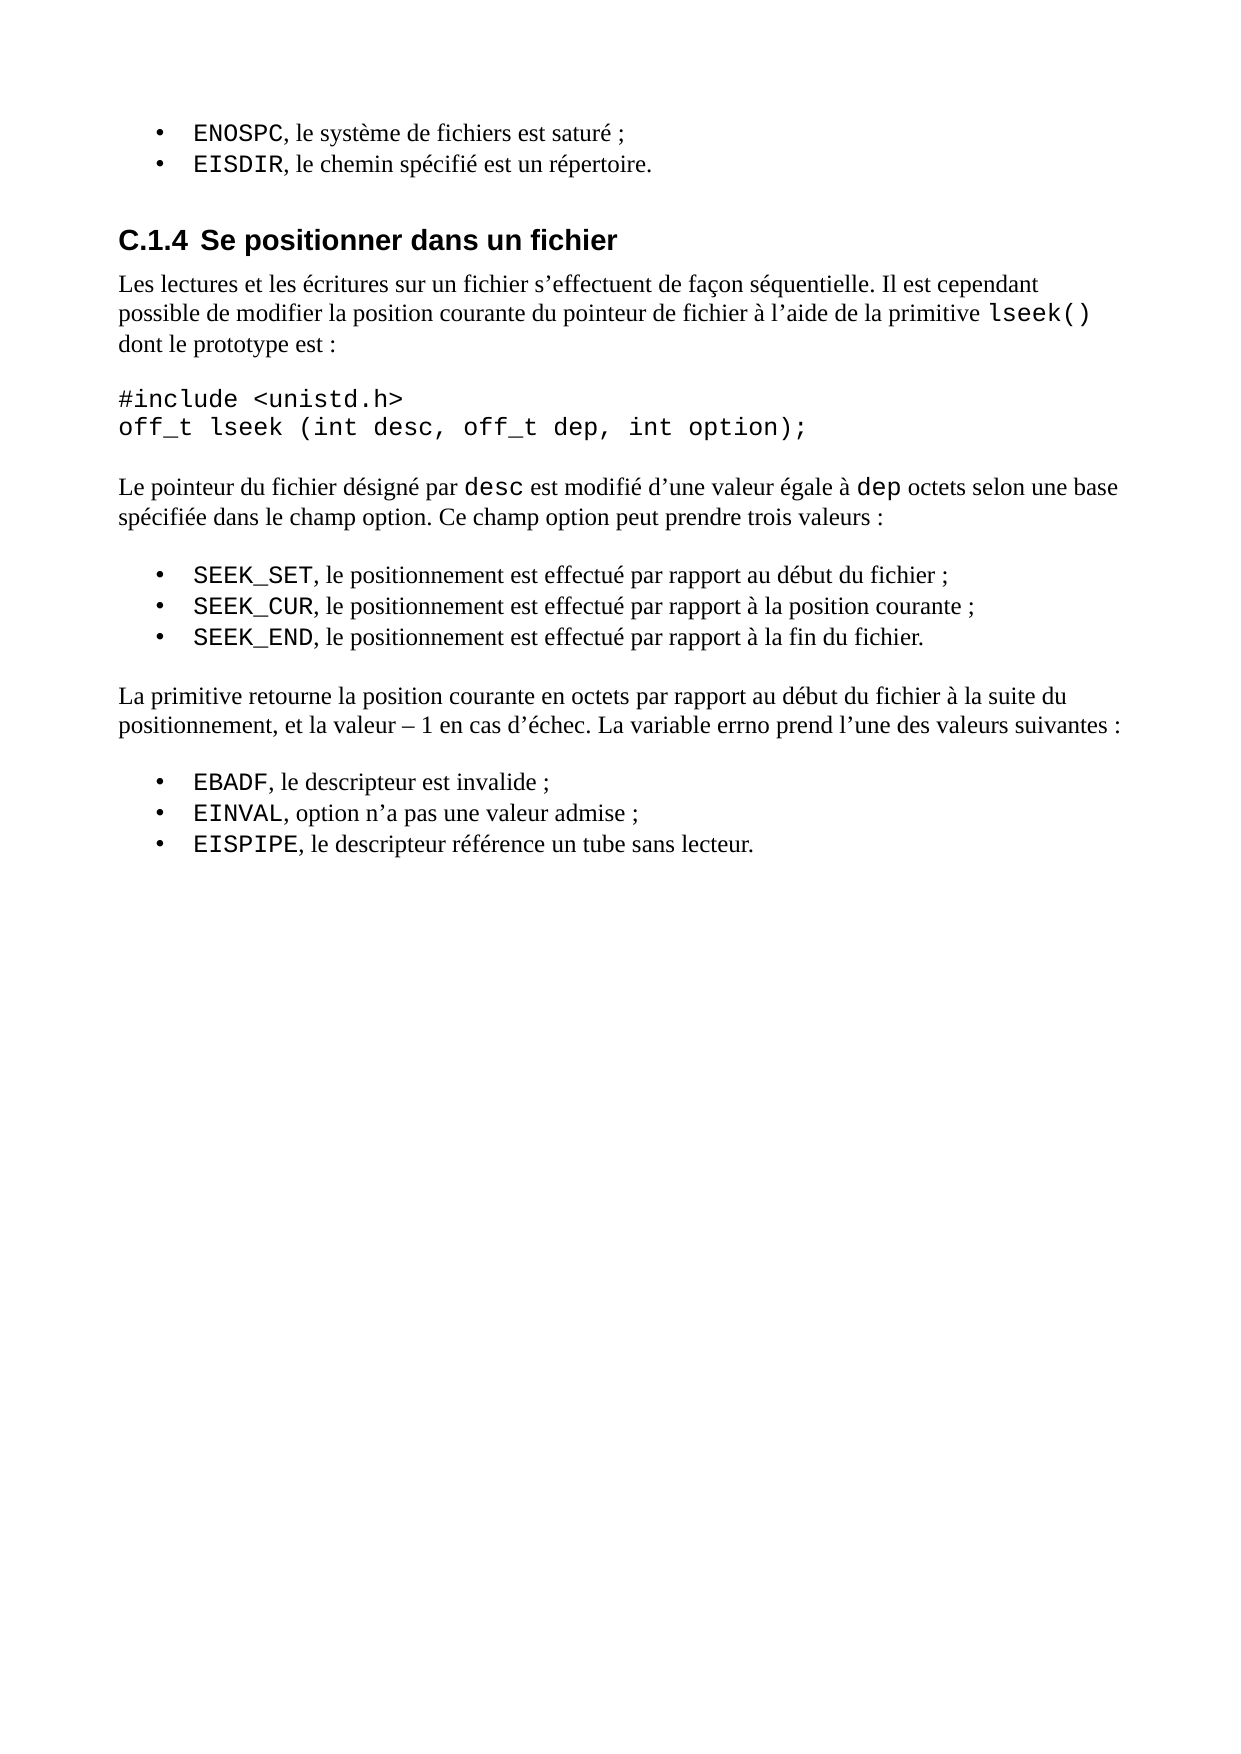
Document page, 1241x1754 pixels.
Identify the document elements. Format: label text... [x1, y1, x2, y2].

list EISDIR, le chemin spécifié est un répertoire. [156, 149, 1122, 180]
list EINVAL, option n’a pas une valeur admise ; [156, 798, 1122, 829]
list SEEK_SET, le positionnement est effectué par rapport au début du fichier ; [156, 560, 1122, 591]
text #include <unistd.h> [118, 386, 1122, 414]
list SEEK_END, le positionnement est effectué par rapport à la fin du fichier. [156, 622, 1122, 652]
text Le pointeur du fichier désigné par desc est modifié d’une valeur égale à dep octets selon une base spécifiée dans le champ option. Ce champ option peut prendre trois valeurs : [118, 472, 1122, 531]
text off_t lseek (int desc, off_t dep, int option); [118, 414, 1122, 443]
list EISPIPE, le descripteur référence un tube sans lecteur. [156, 829, 1122, 860]
list SEEK_CUR, le positionnement est effectué par rapport à la position courante ; [156, 591, 1122, 622]
subtitle Se positionner dans un fichier [118, 223, 1122, 257]
text Les lectures et les écritures sur un fichier s’effectuent de façon séquentielle. Il est cependant possible de modifier la position courante du pointeur de fichier à l’aide de la primitive lseek() dont le prototype est : [118, 269, 1122, 357]
list EBADF, le descripteur est invalide ; [156, 767, 1122, 798]
text La primitive retourne la position courante en octets par rapport au début du fichier à la suite du positionnement, et la valeur – 1 en cas d’échec. La variable errno prend l’une des valeurs suivantes : [118, 681, 1122, 739]
list ENOSPC, le système de fichiers est saturé ; [156, 118, 1122, 149]
